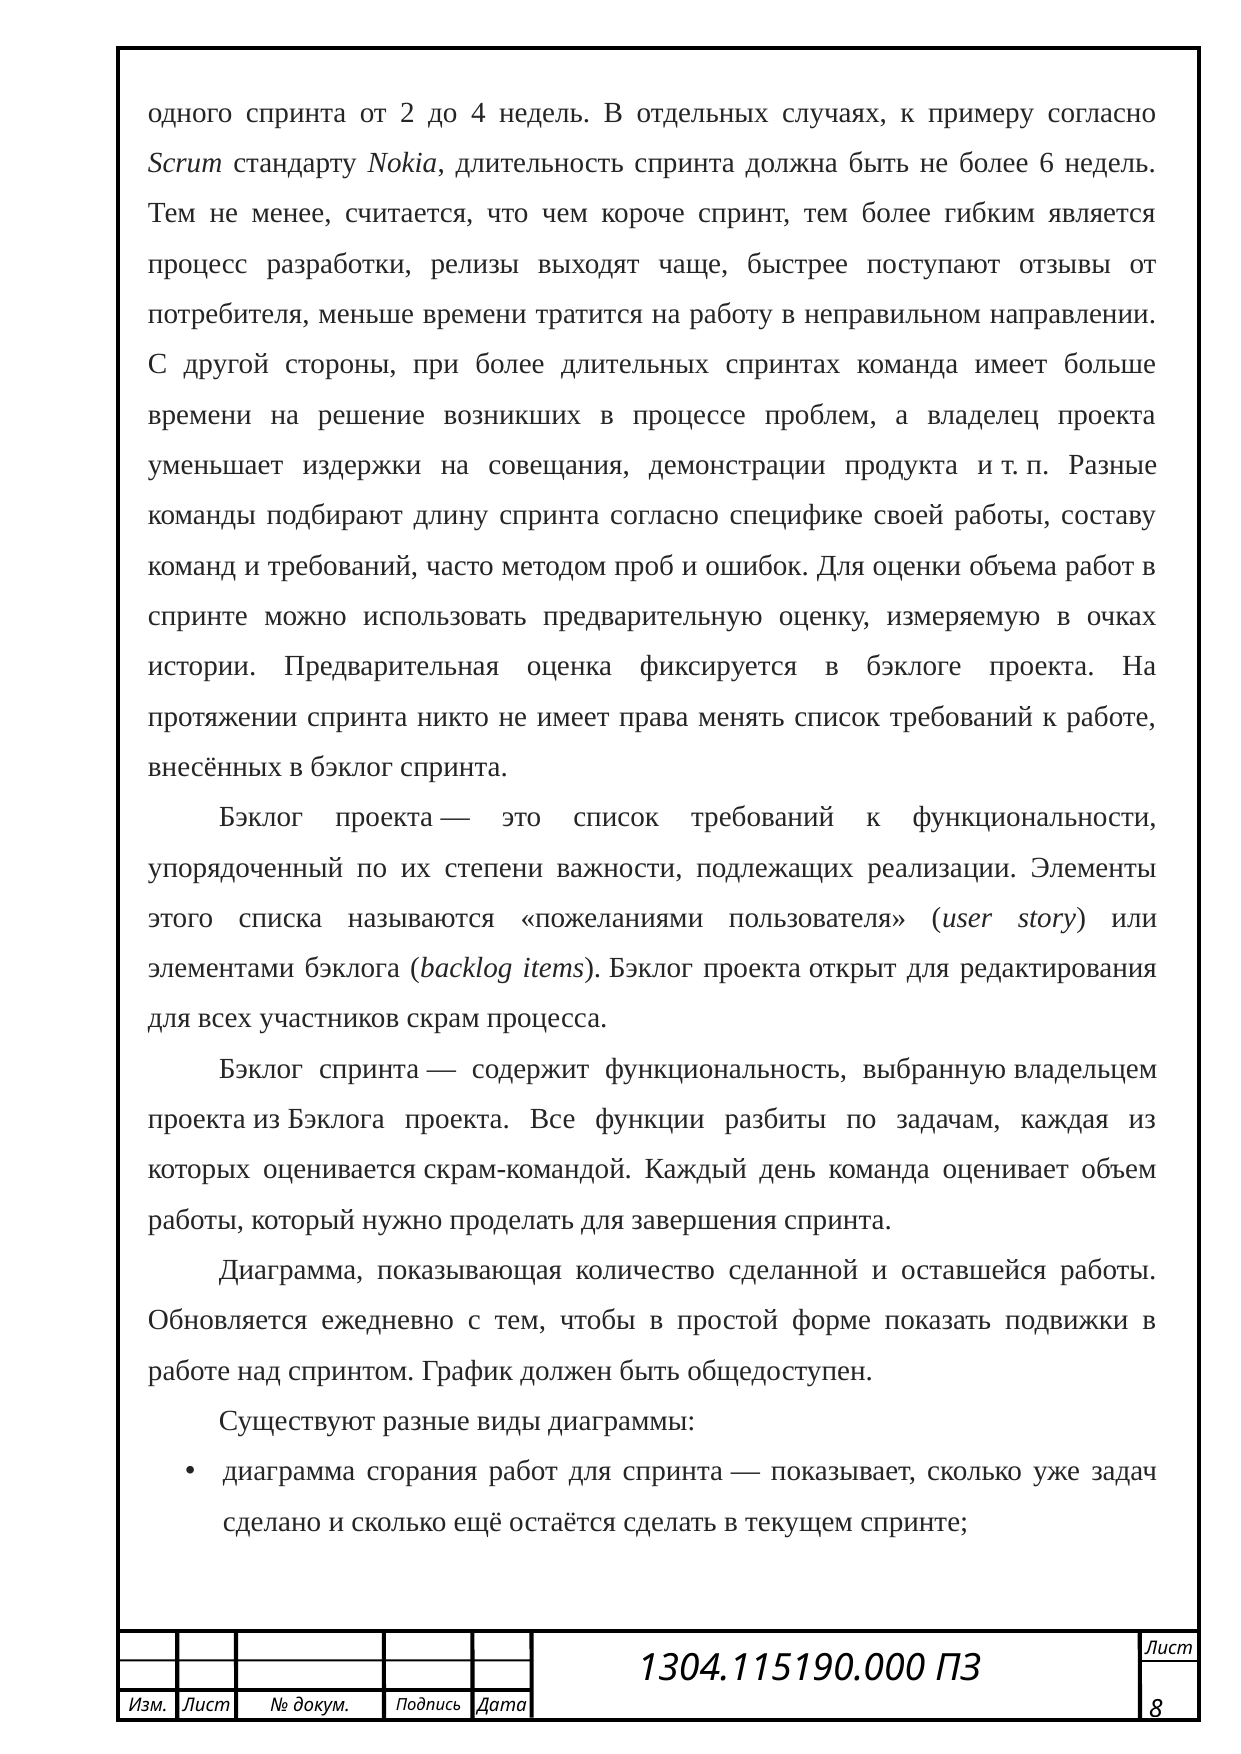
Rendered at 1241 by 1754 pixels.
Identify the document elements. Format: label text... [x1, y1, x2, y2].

text Бэклог проекта — это список требований к функциональности, упорядоченный по их степени важности, подлежащих реализации. Элементы этого списка называются «пожеланиями пользователя» (user story) или элементами бэклога (backlog items). Бэклог проекта открыт для редактирования для всех участников скрам процесса. [148, 799, 1157, 1034]
text одного спринта от 2 до 4 недель. В отдельных случаях, к примеру согласно Scrum стандарту Nokia, длительность спринта должна быть не более 6 недель. Тем не менее, считается, что чем короче спринт, тем более гибким является процесс разработки, релизы выходят чаще, быстрее поступают отзывы от потребителя, меньше времени тратится на работу в неправильном направлении. С другой стороны, при более длительных спринтах команда имеет больше времени на решение возникших в процессе проблем, а владелец проекта уменьшает издержки на совещания, демонстрации продукта и т. п. Разные команды подбирают длину спринта согласно специфике своей работы, составу команд и требований, часто методом проб и ошибок. Для оценки объема работ в спринте можно использовать предварительную оценку, измеряемую в очках истории. Предварительная оценка фиксируется в бэклоге проекта. На протяжении спринта никто не имеет права менять список требований к работе, внесённых в бэклог спринта. [148, 95, 1157, 783]
list диаграмма сгорания работ для спринта — показывает, сколько уже задач сделано и сколько ещё остаётся сделать в текущем спринте; [185, 1453, 1157, 1537]
text Существуют разные виды диаграммы: [148, 1403, 1157, 1437]
text Диаграмма, показывающая количество сделанной и оставшейся работы. Обновляется ежедневно с тем, чтобы в простой форме показать подвижки в работе над спринтом. График должен быть общедоступен. [148, 1252, 1157, 1386]
text Бэклог спринта — содержит функциональность, выбранную владельцем проекта из Бэклога проекта. Все функции разбиты по задачам, каждая из которых оценивается скрам-командой. Каждый день команда оценивает объем работы, который нужно проделать для завершения спринта. [148, 1051, 1157, 1235]
